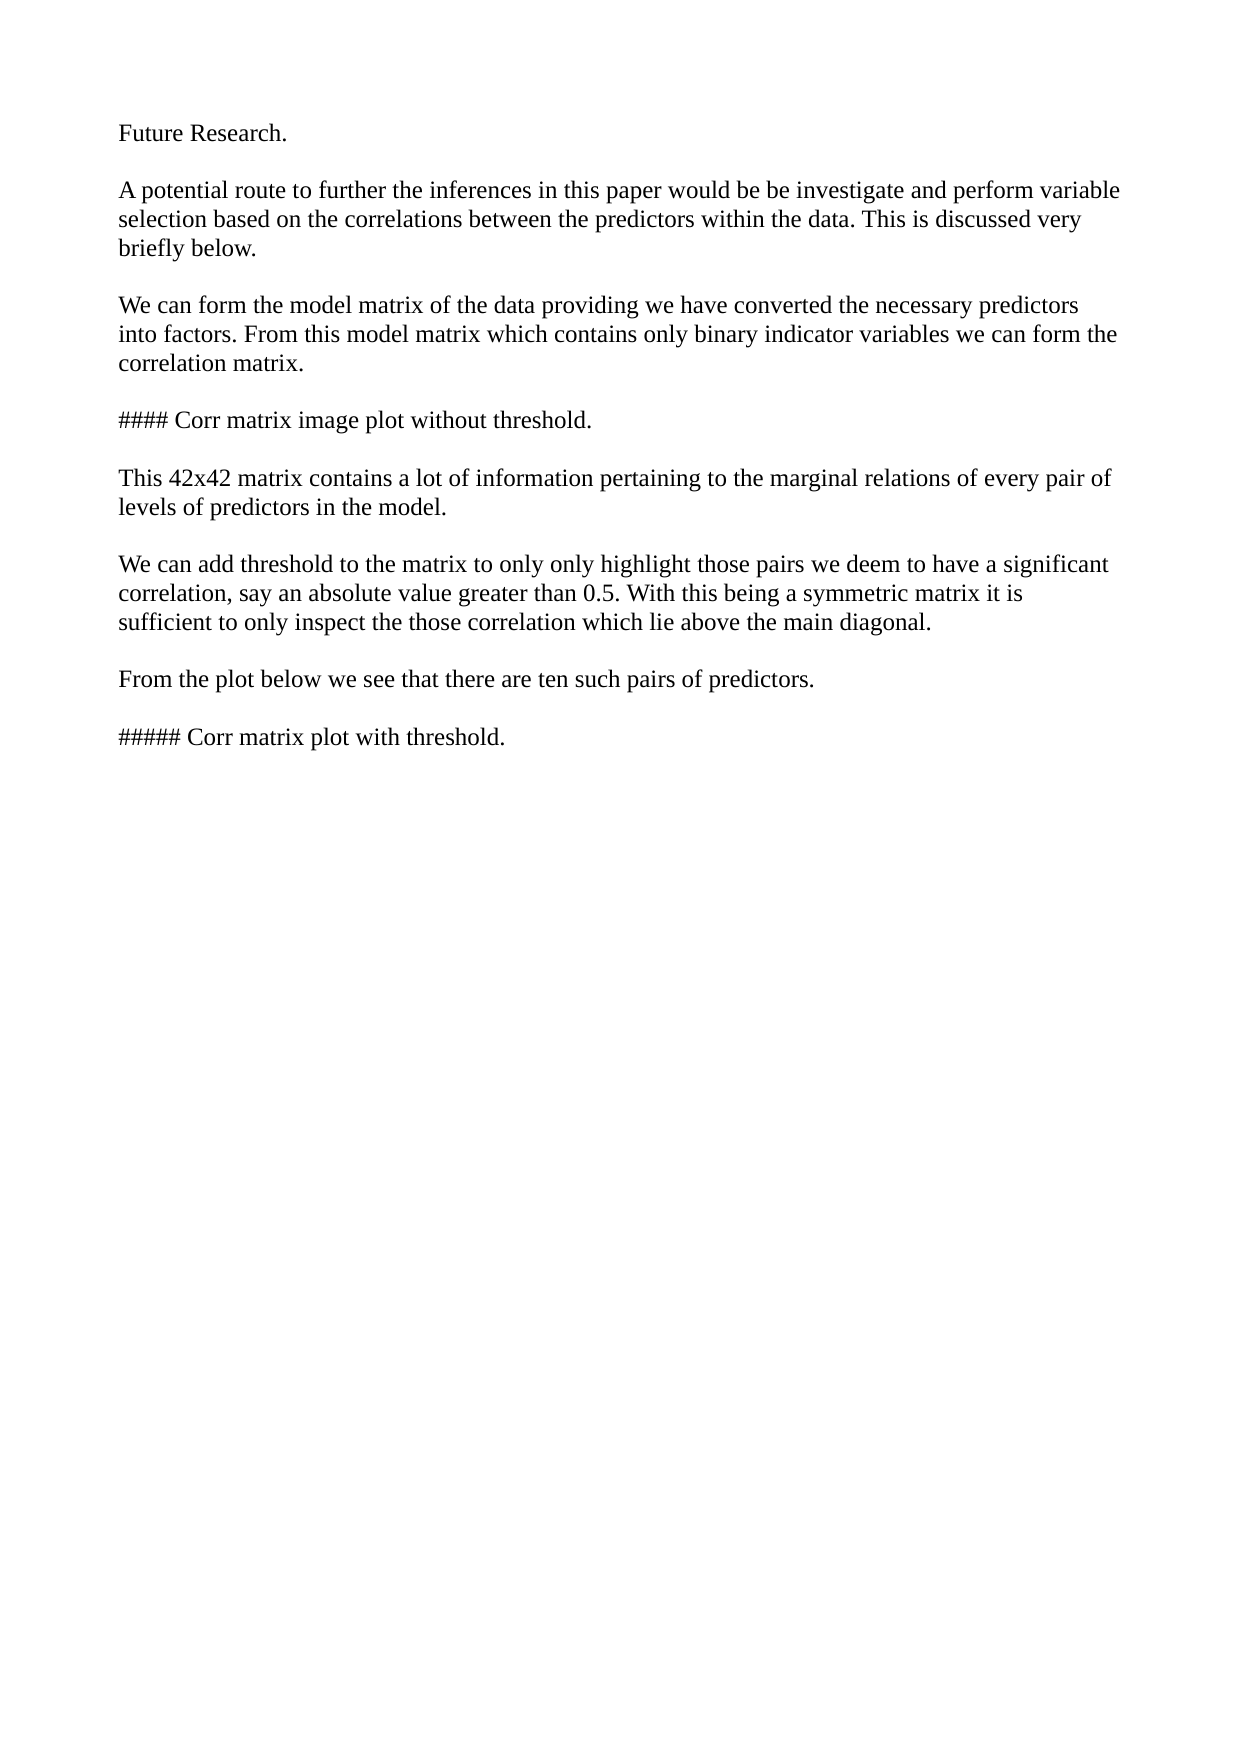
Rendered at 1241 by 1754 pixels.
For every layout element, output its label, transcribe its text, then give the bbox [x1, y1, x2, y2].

text #### Corr matrix image plot without threshold. [118, 406, 1122, 434]
text A potential route to further the inferences in this paper would be be investigate and perform variable selection based on the correlations between the predictors within the data. This is discussed very briefly below. [118, 176, 1122, 262]
text ##### Corr matrix plot with threshold. [118, 722, 1122, 751]
text We can add threshold to the matrix to only only highlight those pairs we deem to have a significant correlation, say an absolute value greater than 0.5. With this being a symmetric matrix it is sufficient to only inspect the those correlation which lie above the main diagonal. [118, 549, 1122, 636]
text This 42x42 matrix contains a lot of information pertaining to the marginal relations of every pair of levels of predictors in the model. [118, 463, 1122, 521]
text From the plot below we see that there are ten such pairs of predictors. [118, 664, 1122, 693]
text Future Research. [118, 118, 1122, 147]
text We can form the model matrix of the data providing we have converted the necessary predictors into factors. From this model matrix which contains only binary indicator variables we can form the correlation matrix. [118, 291, 1122, 377]
